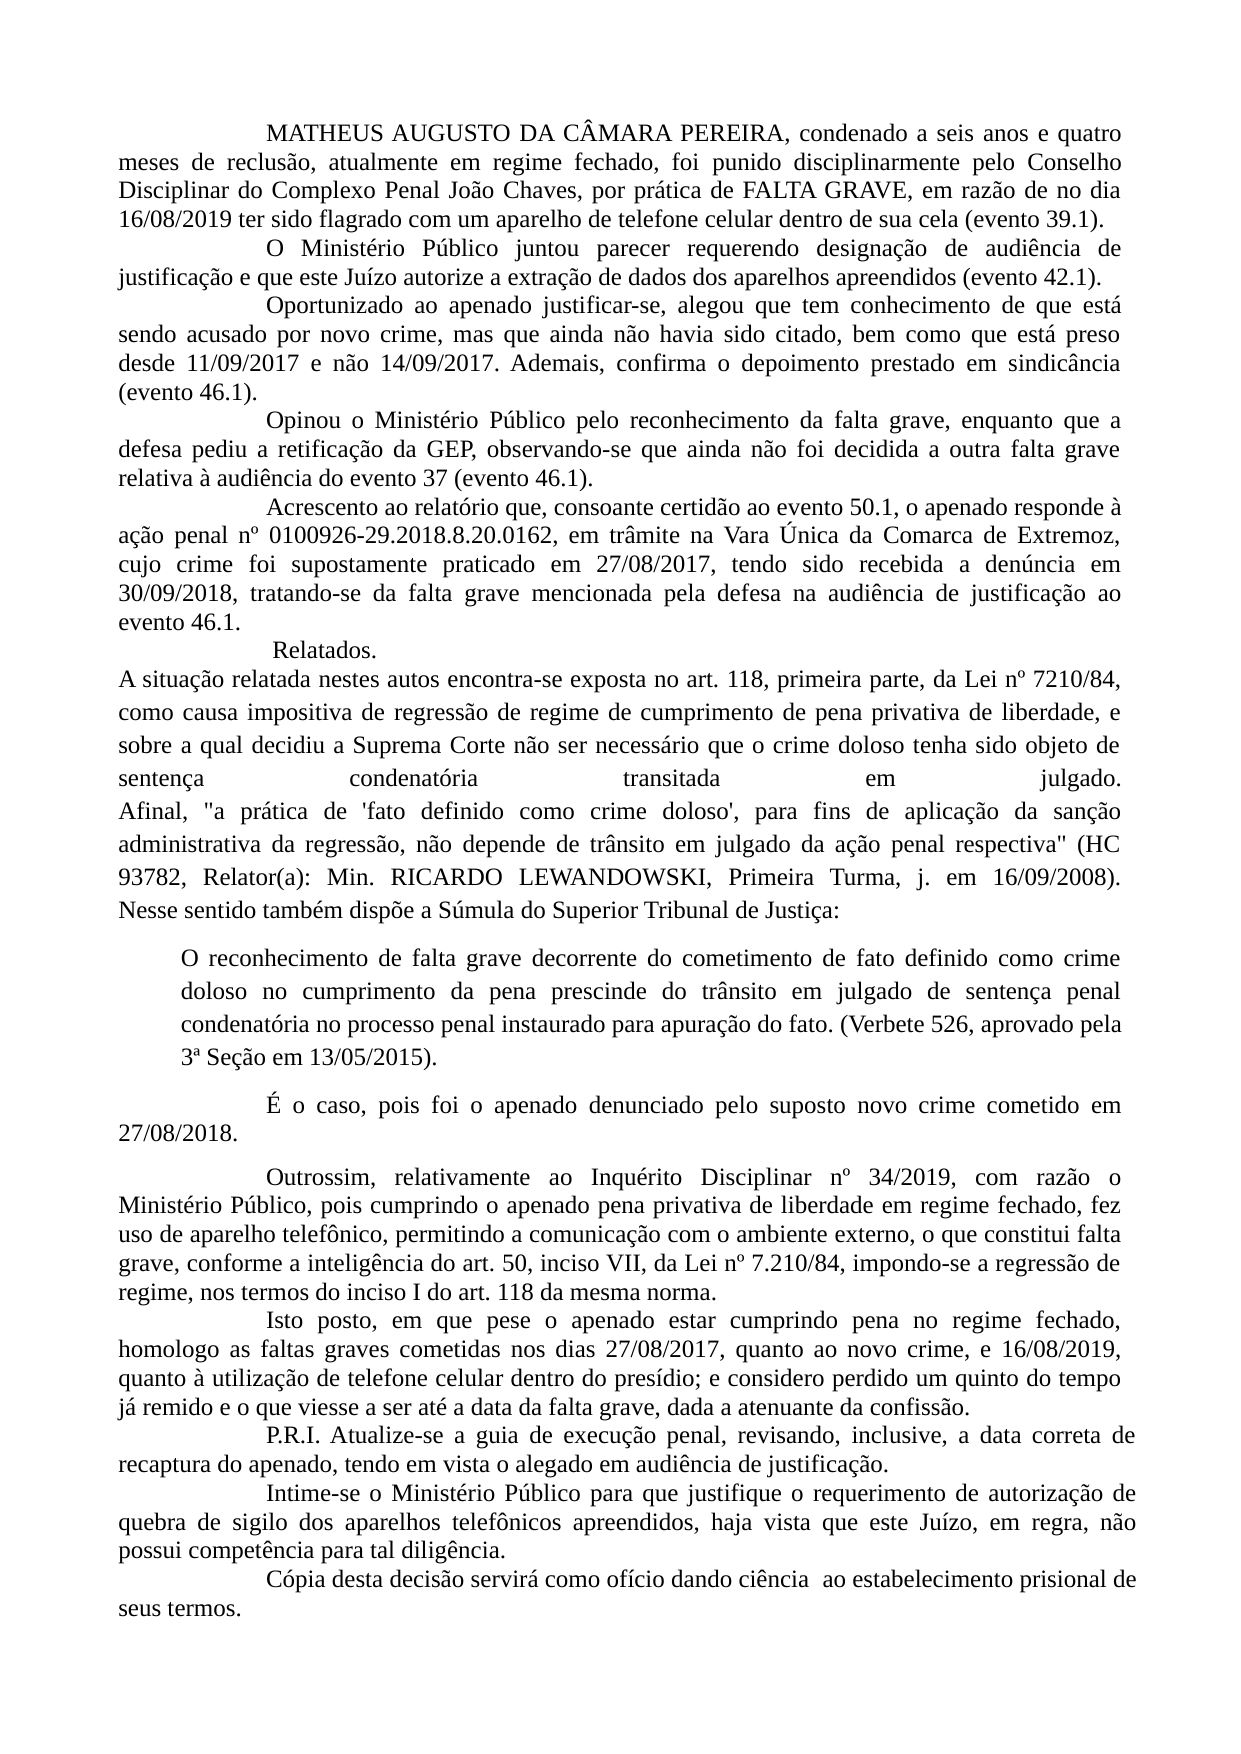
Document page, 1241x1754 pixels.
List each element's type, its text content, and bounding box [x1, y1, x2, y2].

text Outrossim, relativamente ao Inquérito Disciplinar nº 34/2019, com razão o Ministério Público, pois cumprindo o apenado pena privativa de liberdade em regime fechado, fez uso de aparelho telefônico, permitindo a comunicação com o ambiente externo, o que constitui falta grave, conforme a inteligência do art. 50, inciso VII, da Lei nº 7.210/84, impondo-se a regressão de regime, nos termos do inciso I do art. 118 da mesma norma. [118, 1162, 1122, 1306]
text A situação relatada nestes autos encontra-se exposta no art. 118, primeira parte, da Lei nº 7210/84, como causa impositiva de regressão de regime de cumprimento de pena privativa de liberdade, e sobre a qual decidiu a Suprema Corte não ser necessário que o crime doloso tenha sido objeto de sentença condenatória transitada em julgado. Afinal, "a prática de 'fato definido como crime doloso', para fins de aplicação da sanção administrativa da regressão, não depende de trânsito em julgado da ação penal respectiva" (HC 93782, Relator(a): Min. RICARDO LEWANDOWSKI, Primeira Turma, j. em 16/09/2008). Nesse sentido também dispõe a Súmula do Superior Tribunal de Justiça: [118, 664, 1122, 924]
text Opinou o Ministério Público pelo reconhecimento da falta grave, enquanto que a defesa pediu a retificação da GEP, observando-se que ainda não foi decidida a outra falta grave relativa à audiência do evento 37 (evento 46.1). [118, 406, 1122, 492]
text Cópia desta decisão servirá como ofício dando ciência ao estabelecimento prisional de seus termos. [118, 1564, 1137, 1622]
text Relatados. [118, 636, 1122, 664]
text Oportunizado ao apenado justificar-se, alegou que tem conhecimento de que está sendo acusado por novo crime, mas que ainda não havia sido citado, bem como que está preso desde 11/09/2017 e não 14/09/2017. Ademais, confirma o depoimento prestado em sindicância (evento 46.1). [118, 291, 1122, 406]
text Isto posto, em que pese o apenado estar cumprindo pena no regime fechado, homologo as faltas graves cometidas nos dias 27/08/2017, quanto ao novo crime, e 16/08/2019, quanto à utilização de telefone celular dentro do presídio; e considero perdido um quinto do tempo já remido e o que viesse a ser até a data da falta grave, dada a atenuante da confissão. [118, 1306, 1122, 1421]
text O Ministério Público juntou parecer requerendo designação de audiência de justificação e que este Juízo autorize a extração de dados dos aparelhos apreendidos (evento 42.1). [118, 233, 1122, 291]
text MATHEUS AUGUSTO DA CÂMARA PEREIRA, condenado a seis anos e quatro meses de reclusão, atualmente em regime fechado, foi punido disciplinarmente pelo Conselho Disciplinar do Complexo Penal João Chaves, por prática de FALTA GRAVE, em razão de no dia 16/08/2019 ter sido flagrado com um aparelho de telefone celular dentro de sua cela (evento 39.1). [118, 118, 1122, 233]
text Intime-se o Ministério Público para que justifique o requerimento de autorização de quebra de sigilo dos aparelhos telefônicos apreendidos, haja vista que este Juízo, em regra, não possui competência para tal diligência. [118, 1478, 1137, 1564]
text P.R.I. Atualize-se a guia de execução penal, revisando, inclusive, a data correta de recaptura do apenado, tendo em vista o alegado em audiência de justificação. [118, 1421, 1137, 1478]
text O reconhecimento de falta grave decorrente do cometimento de fato definido como crime doloso no cumprimento da pena prescinde do trânsito em julgado de sentença penal condenatória no processo penal instaurado para apuração do fato. (Verbete 526, aprovado pela 3ª Seção em 13/05/2015). [181, 943, 1122, 1071]
text Acrescento ao relatório que, consoante certidão ao evento 50.1, o apenado responde à ação penal nº 0100926-29.2018.8.20.0162, em trâmite na Vara Única da Comarca de Extremoz, cujo crime foi supostamente praticado em 27/08/2017, tendo sido recebida a denúncia em 30/09/2018, tratando-se da falta grave mencionada pela defesa na audiência de justificação ao evento 46.1. [118, 492, 1122, 636]
text É o caso, pois foi o apenado denunciado pelo suposto novo crime cometido em 27/08/2018. [118, 1090, 1122, 1147]
